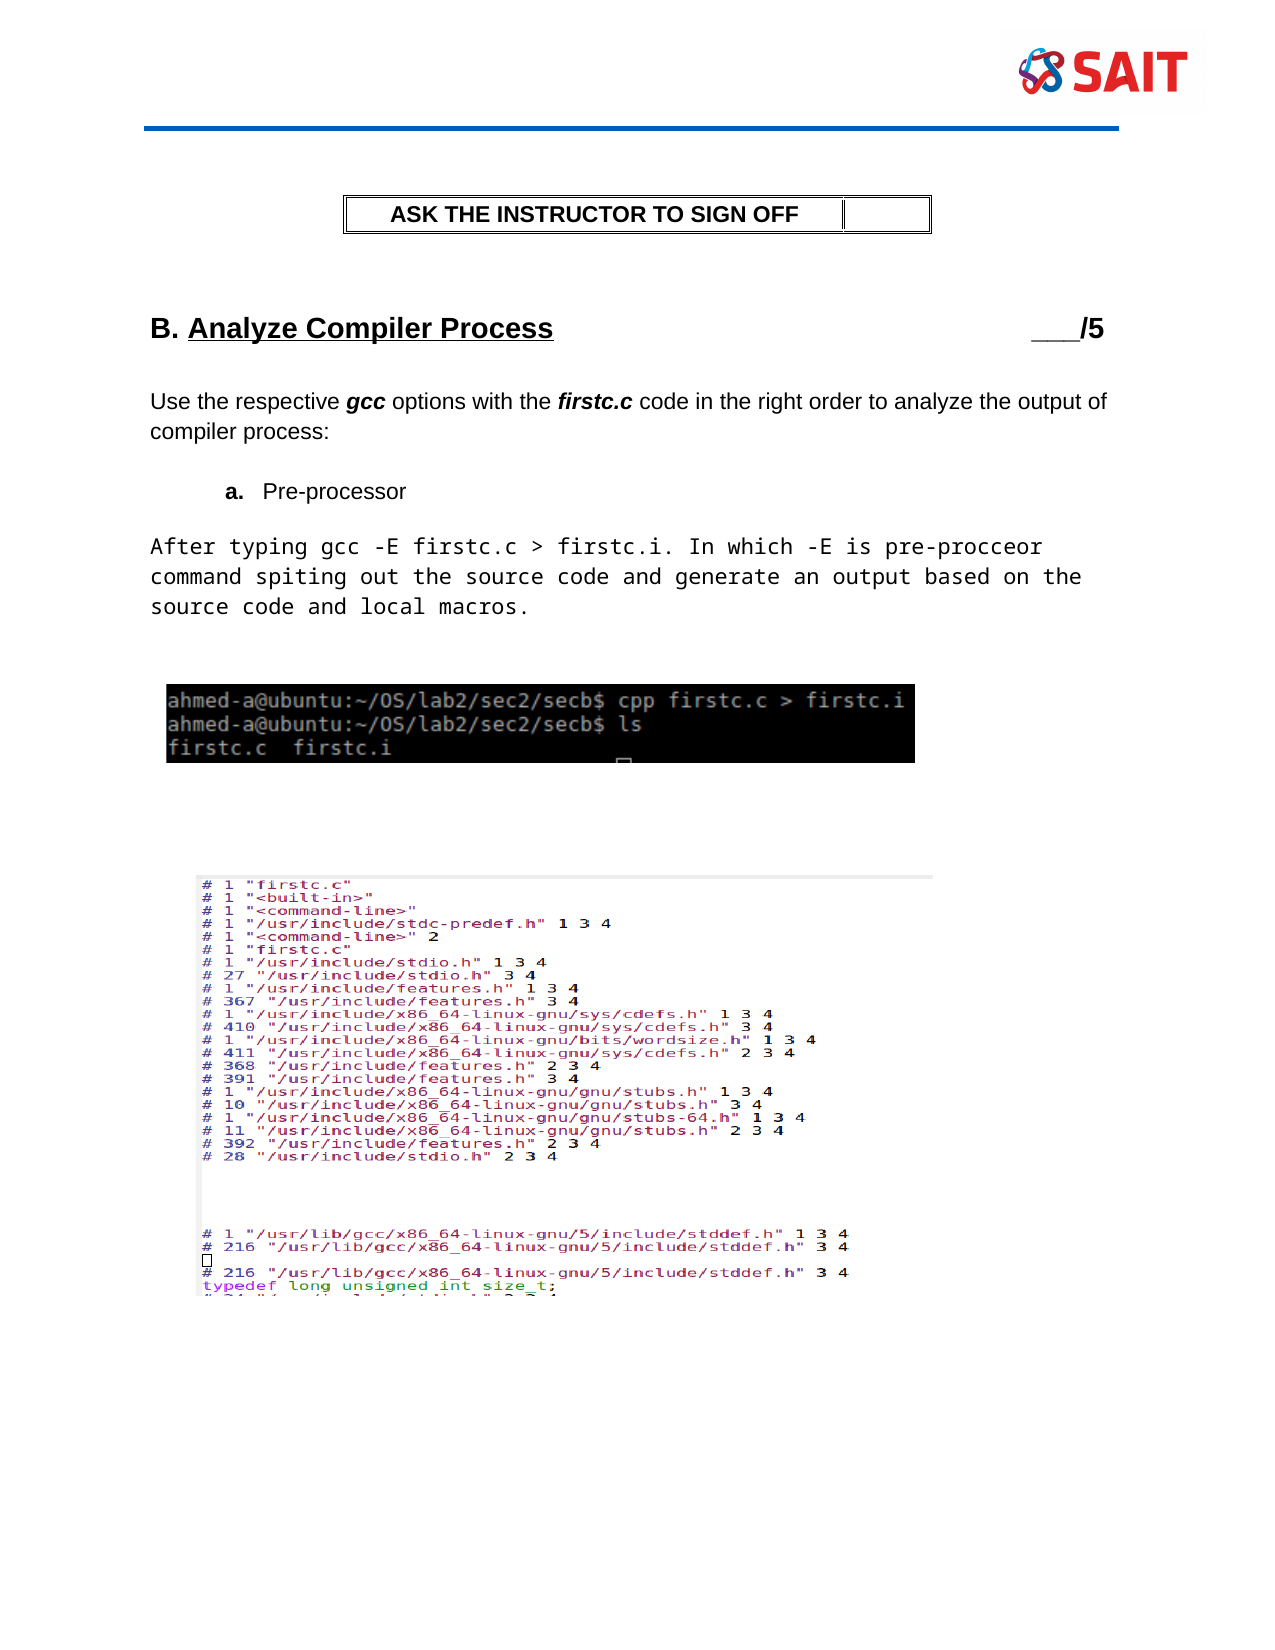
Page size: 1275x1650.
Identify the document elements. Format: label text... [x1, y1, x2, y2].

table_header [844, 198, 929, 231]
text Use the respective gcc options with the firstc.c code in the right order to analyze the output of compiler process: [150, 388, 1125, 444]
picture [166, 684, 915, 763]
table_header ASK THE INSTRUCTOR TO SIGN OFF [347, 196, 844, 231]
list Analyze Compiler Process ___/5 [150, 311, 1125, 344]
list Pre-processor [225, 478, 1125, 505]
picture [195, 875, 933, 1296]
picture [999, 28, 1207, 114]
text After typing gcc -E firstc.c > firstc.i. In which -E is pre-procceor command spiting out the source code and generate an output based on the source code and local macros. [150, 531, 1125, 620]
